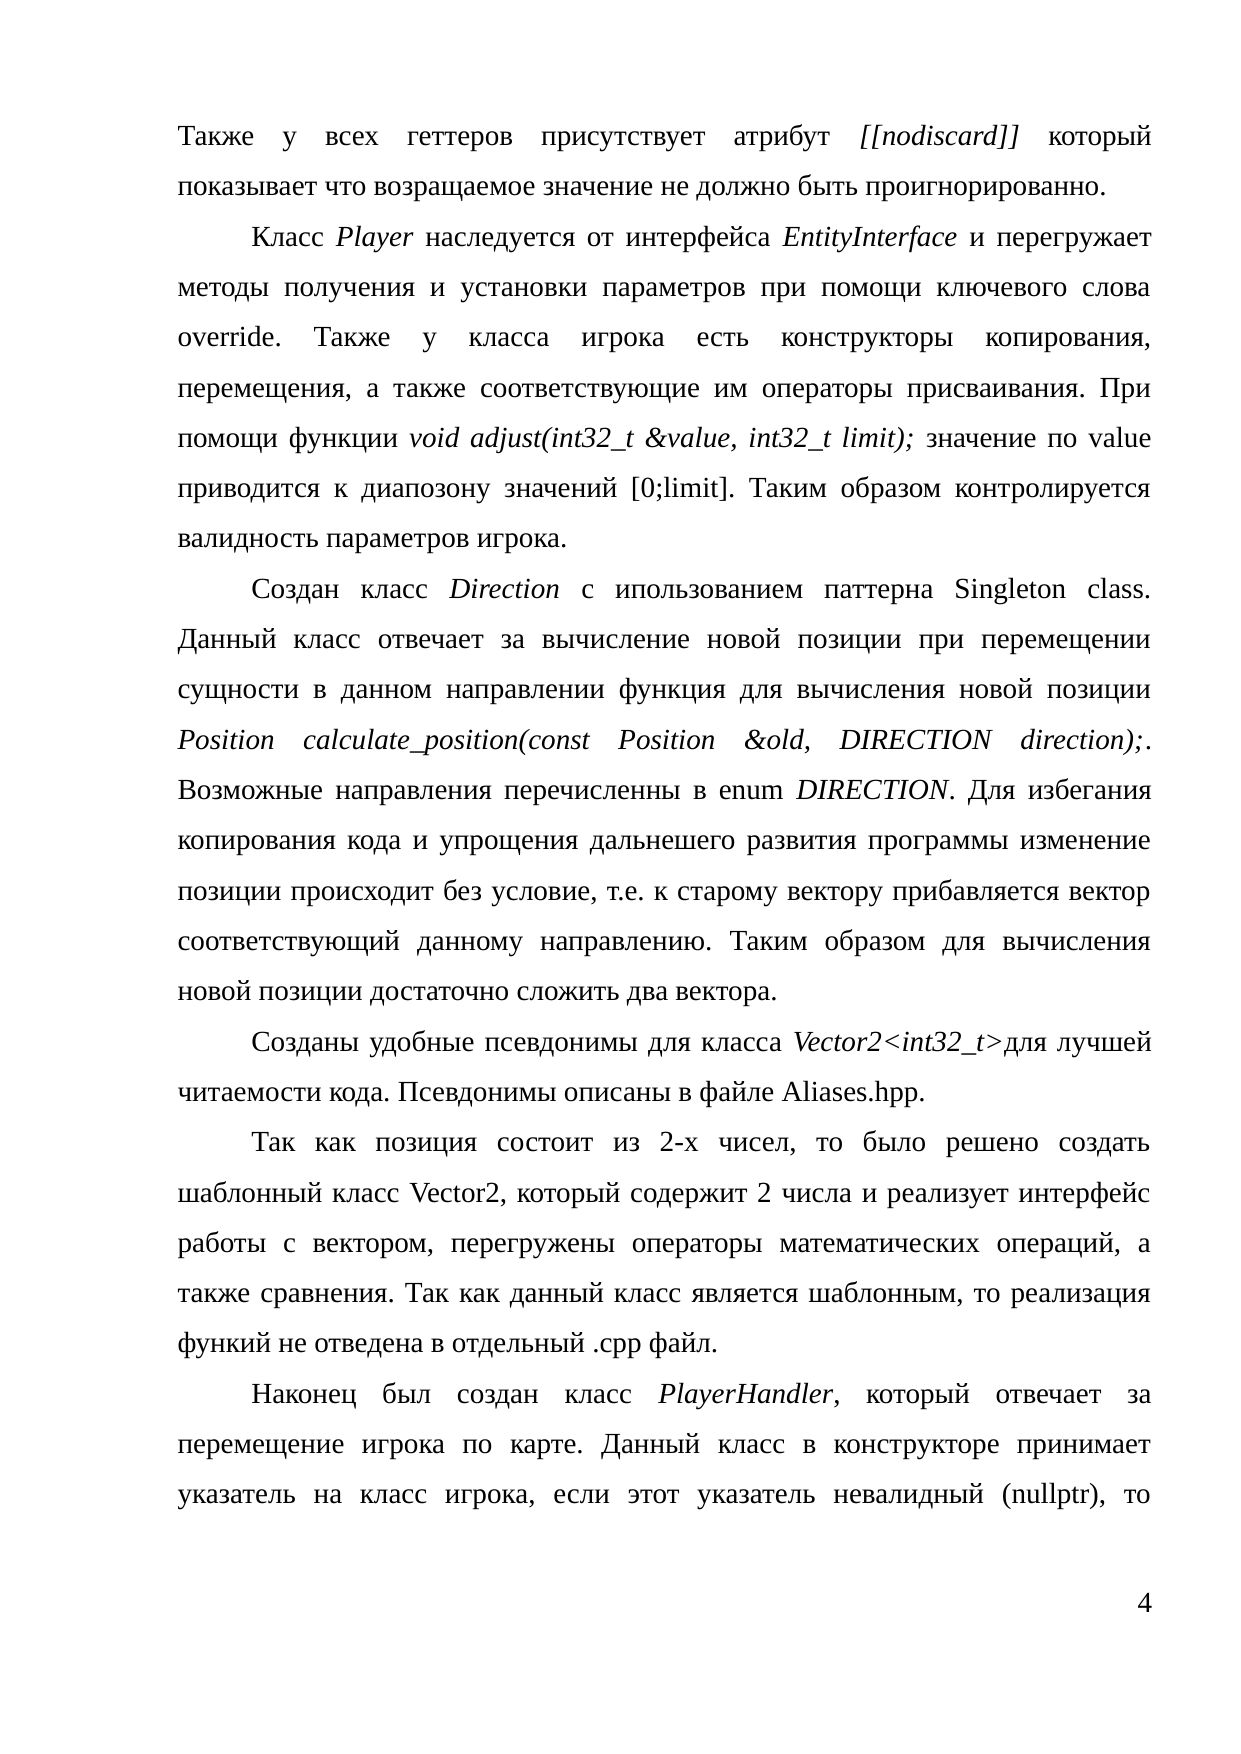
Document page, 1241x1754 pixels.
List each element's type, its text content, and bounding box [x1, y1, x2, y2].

text Так как позиция состоит из 2-х чисел, то было решено создать шаблонный класс Vector2, который содержит 2 числа и реализует интерфейс работы с вектором, перегружены операторы математических операций, а также сравнения. Так как данный класс является шаблонным, то реализация функий не отведена в отдельный .cpp файл. [177, 1124, 1152, 1359]
text Создан класс Direction с ипользованием паттерна Singleton class. Данный класс отвечает за вычисление новой позиции при перемещении сущности в данном направлении функция для вычисления новой позиции Position calculate_position(const Position &old, DIRECTION direction);. Возможные направления перечисленны в enum DIRECTION. Для избегания копирования кода и упрощения дальнешего развития программы изменение позиции происходит без условие, т.е. к старому вектору прибавляется вектор соответствующий данному направлению. Таким образом для вычисления новой позиции достаточно сложить два вектора. [177, 571, 1152, 1007]
text Созданы удобные псевдонимы для класса Vector2<int32_t>для лучшей читаемости кода. Псевдонимы описаны в файле Aliases.hpp. [177, 1024, 1152, 1108]
text Класс Player наследуется от интерфейса EntityInterface и перегружает методы получения и установки параметров при помощи ключевого слова override. Также у класса игрока есть конструкторы копирования, перемещения, а также соответствующие им операторы присваивания. При помощи функции void adjust(int32_t &value, int32_t limit); значение по value приводится к диапозону значений [0;limit]. Таким образом контролируется валидность параметров игрока. [177, 219, 1152, 554]
text Также у всех геттеров присутствует атрибут [[nodiscard]] который показывает что возращаемое значение не должно быть проигнорированно. [177, 118, 1152, 202]
text Наконец был создан класс PlayerHandler, который отвечает за перемещение игрока по карте. Данный класс в конструкторе принимает указатель на класс игрока, если этот указатель невалидный (nullptr), то [177, 1376, 1152, 1510]
